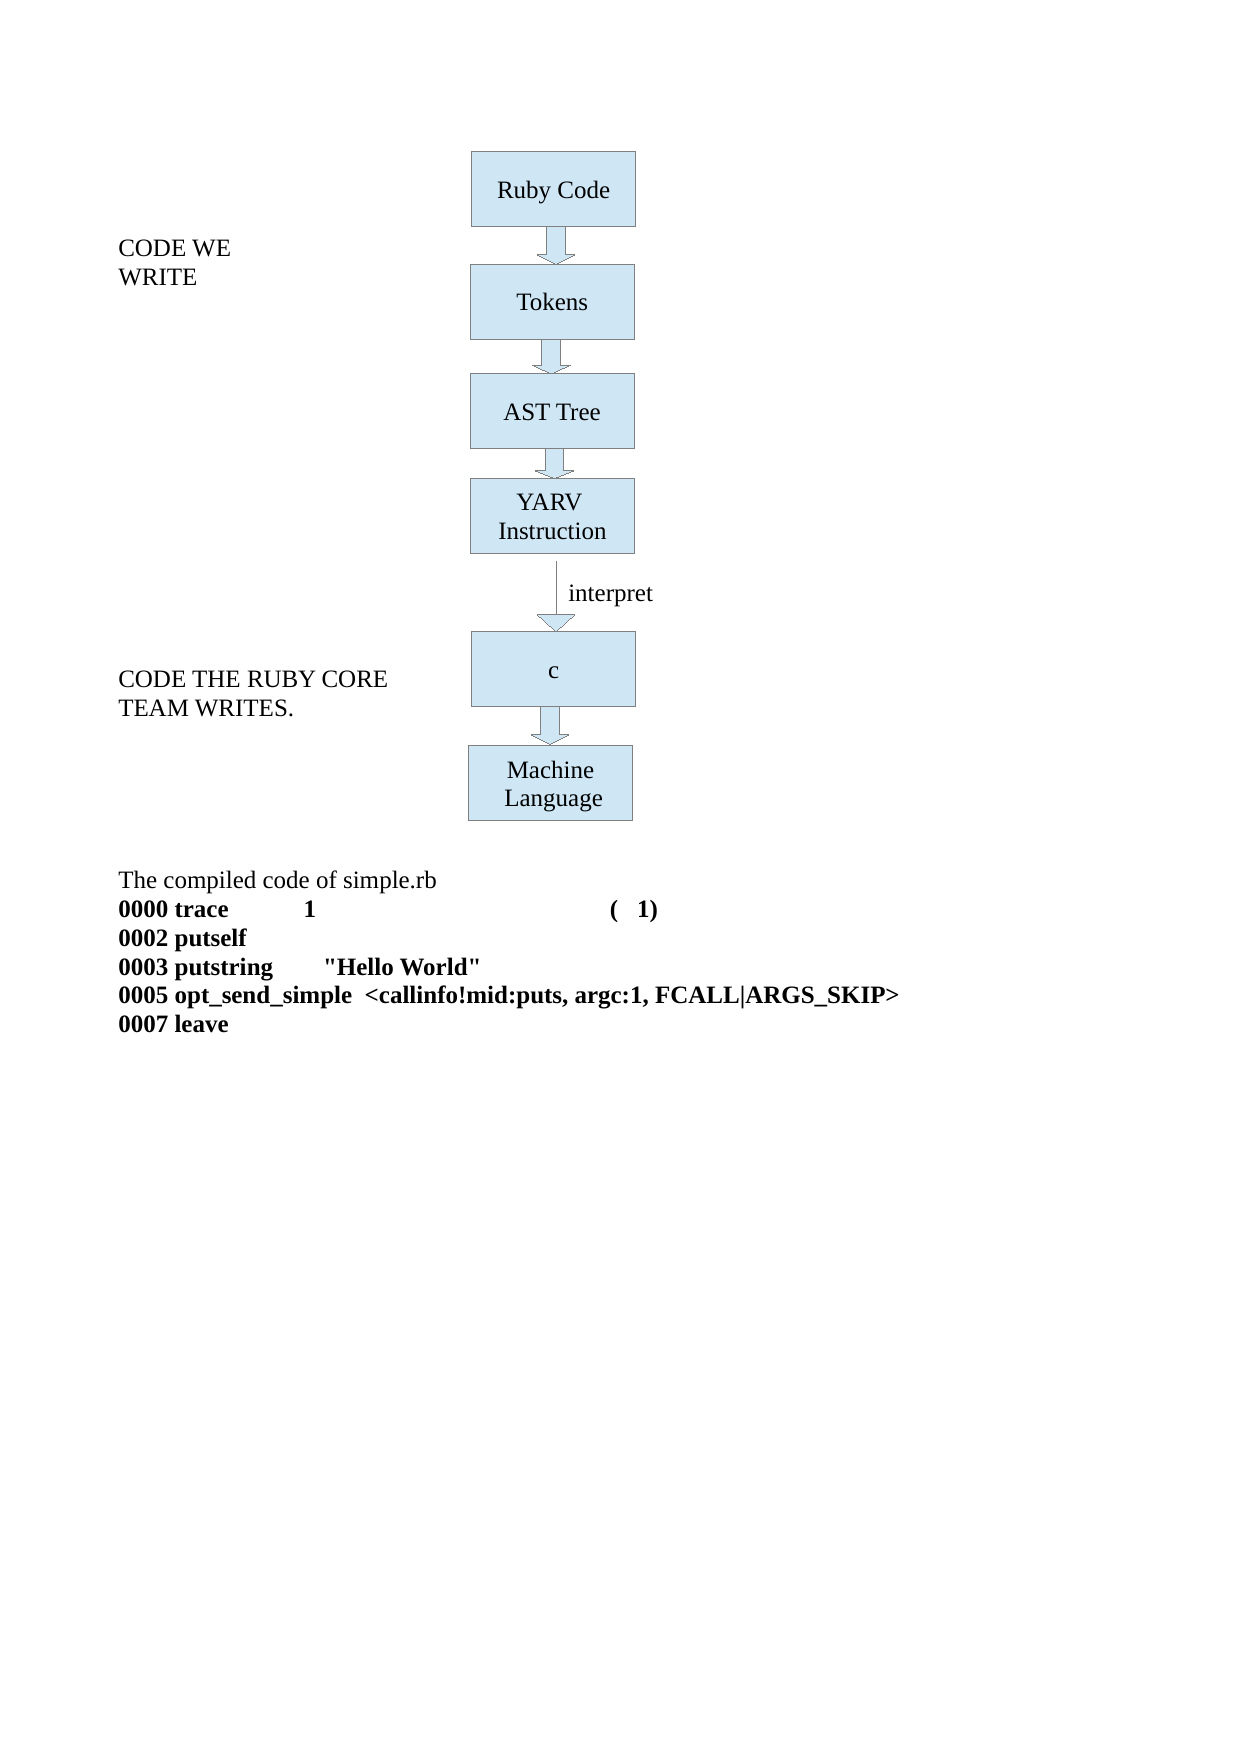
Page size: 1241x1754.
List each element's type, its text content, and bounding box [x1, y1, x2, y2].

text The compiled code of simple.rb [118, 866, 1122, 894]
text CODE THE RUBY CORE [118, 664, 471, 693]
text 0007 leave [118, 1009, 1122, 1038]
text [636, 664, 1122, 693]
text TEAM WRITES. [118, 693, 540, 722]
text interpret [557, 578, 1122, 607]
text [118, 578, 556, 607]
text 0005 opt_send_simple <callinfo!mid:puts, argc:1, FCALL|ARGS_SKIP> [118, 981, 1122, 1009]
text 0003 putstring "Hello World" [118, 952, 1122, 981]
text CODE WE [118, 233, 549, 262]
text [559, 262, 1122, 291]
text WRITE [118, 262, 553, 291]
text [560, 693, 1122, 722]
text [563, 233, 1122, 262]
text 0000 trace 1 ( 1) [118, 894, 1122, 923]
text 0002 putself [118, 923, 1122, 952]
